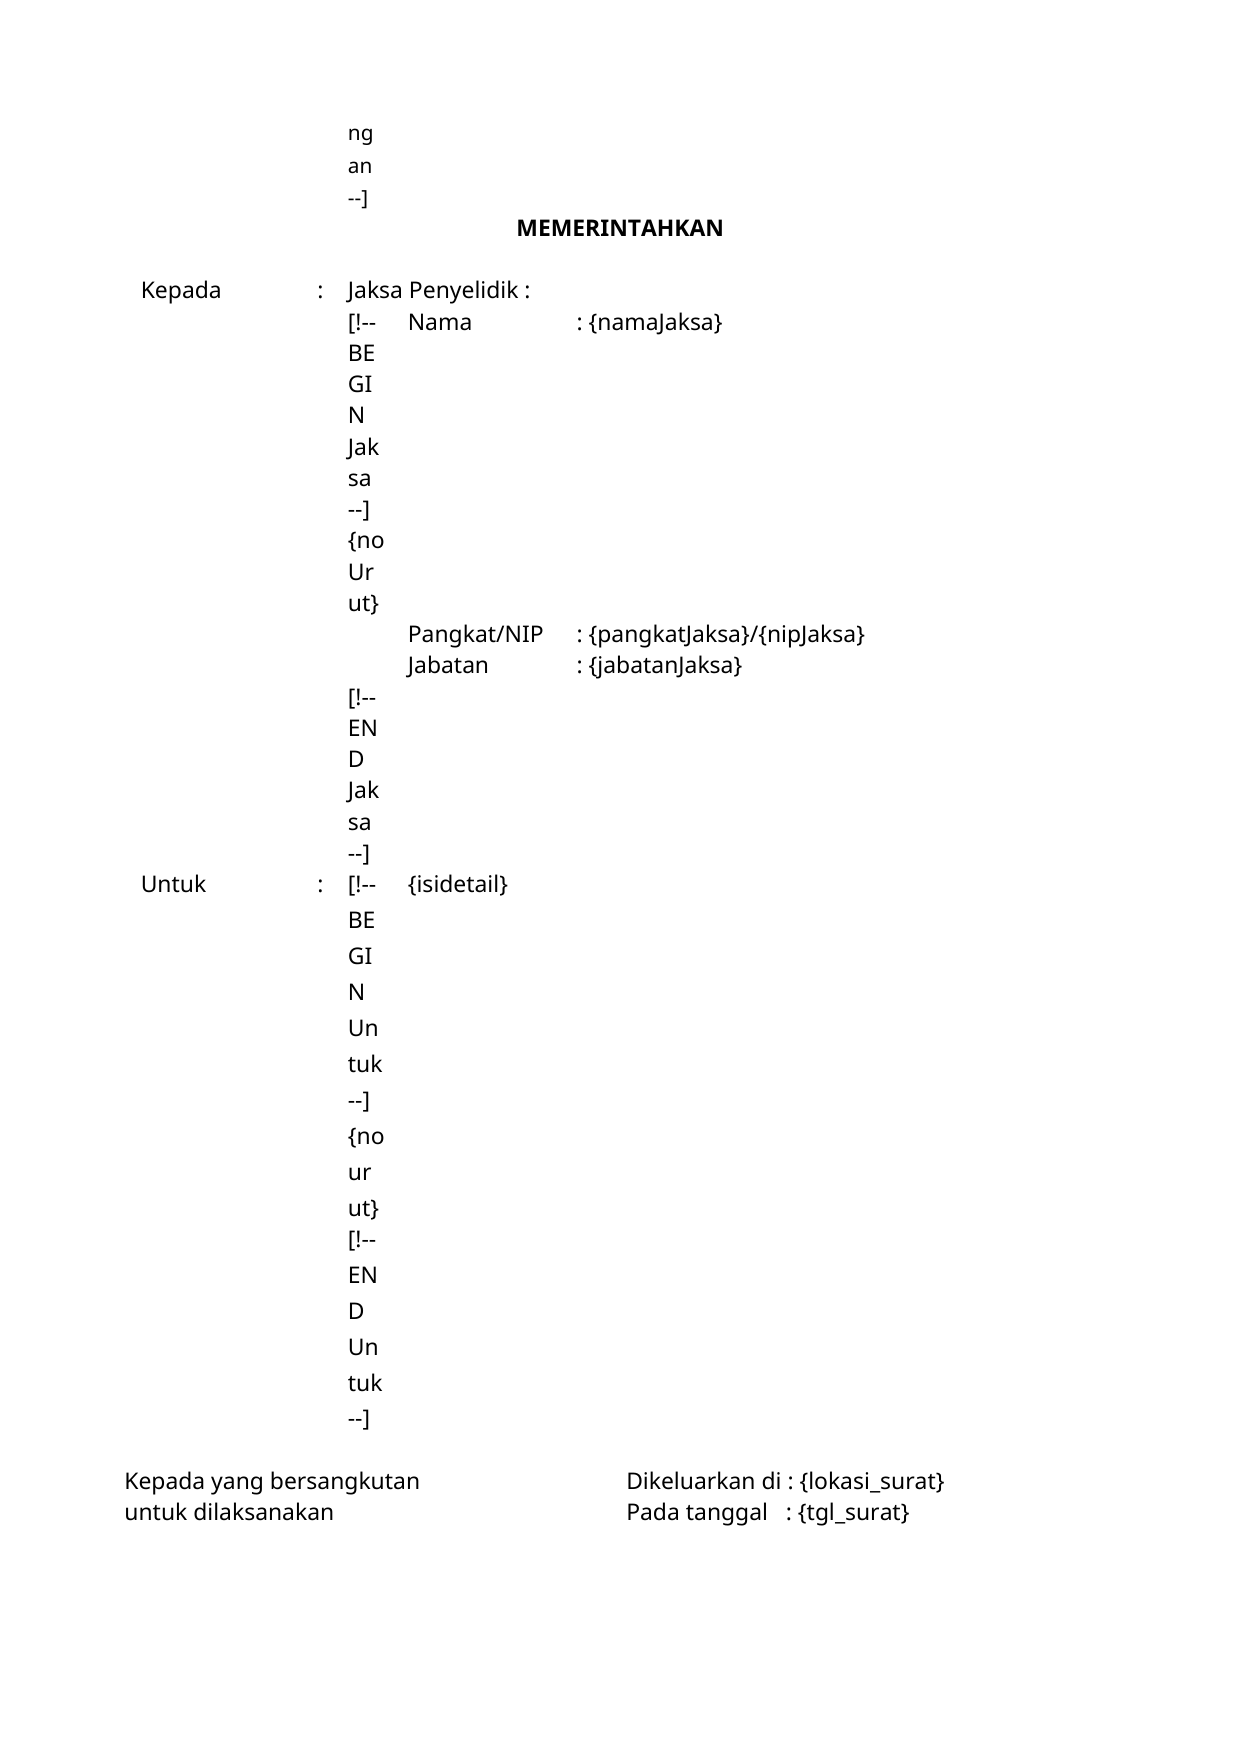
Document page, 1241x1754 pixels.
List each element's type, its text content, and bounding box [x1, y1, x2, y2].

table_cell Pada tanggal : {tgl_surat} [620, 1496, 1122, 1527]
table_cell [!-- BEGIN Jaksa --]{noUrut} [336, 306, 396, 618]
table_cell [306, 649, 336, 681]
table_cell [!-- BEGIN Untuk --]{nourut} [336, 868, 396, 1223]
table_cell [336, 649, 396, 681]
table_cell {isidetail} [396, 868, 1111, 1223]
table_cell [129, 618, 306, 649]
table_cell : {namaJaksa} [565, 306, 1111, 618]
table_cell [129, 681, 306, 868]
table_cell [389, 118, 1111, 212]
table_cell [396, 1223, 1111, 1434]
table_cell [!-- END Untuk --] [336, 1223, 396, 1434]
table_cell : [306, 274, 336, 618]
table_header Kepada yang bersangkutan [118, 1465, 620, 1496]
table_cell MEMERINTAHKAN [129, 212, 1111, 274]
table_header Dikeluarkan di : {lokasi_surat} [620, 1465, 1122, 1496]
table_cell [!-- END Jaksa --] [336, 681, 396, 868]
table_cell Nama [396, 306, 565, 618]
table_cell Kepada [129, 274, 306, 618]
table_cell [396, 681, 565, 868]
table_cell [129, 118, 306, 212]
table_cell : {jabatanJaksa} [565, 649, 1111, 681]
table_cell Jabatan [396, 649, 565, 681]
table_cell Jaksa Penyelidik : [336, 274, 1111, 306]
table_cell [306, 681, 336, 868]
table_cell [306, 118, 336, 212]
table_cell untuk dilaksanakan [118, 1496, 620, 1527]
table_cell [565, 681, 1111, 868]
table_cell Pangkat/NIP [396, 618, 565, 649]
table_cell [336, 618, 396, 649]
table_cell [306, 618, 336, 649]
table_cell : {pangkatJaksa}/{nipJaksa} [565, 618, 1111, 649]
table_cell [306, 1223, 336, 1434]
table_cell [118, 118, 1117, 1465]
table_cell Untuk [129, 868, 306, 1223]
table_cell [129, 649, 306, 681]
table_cell ngan --] [336, 118, 389, 212]
table_cell [129, 1223, 306, 1434]
table_cell : [306, 868, 336, 1223]
